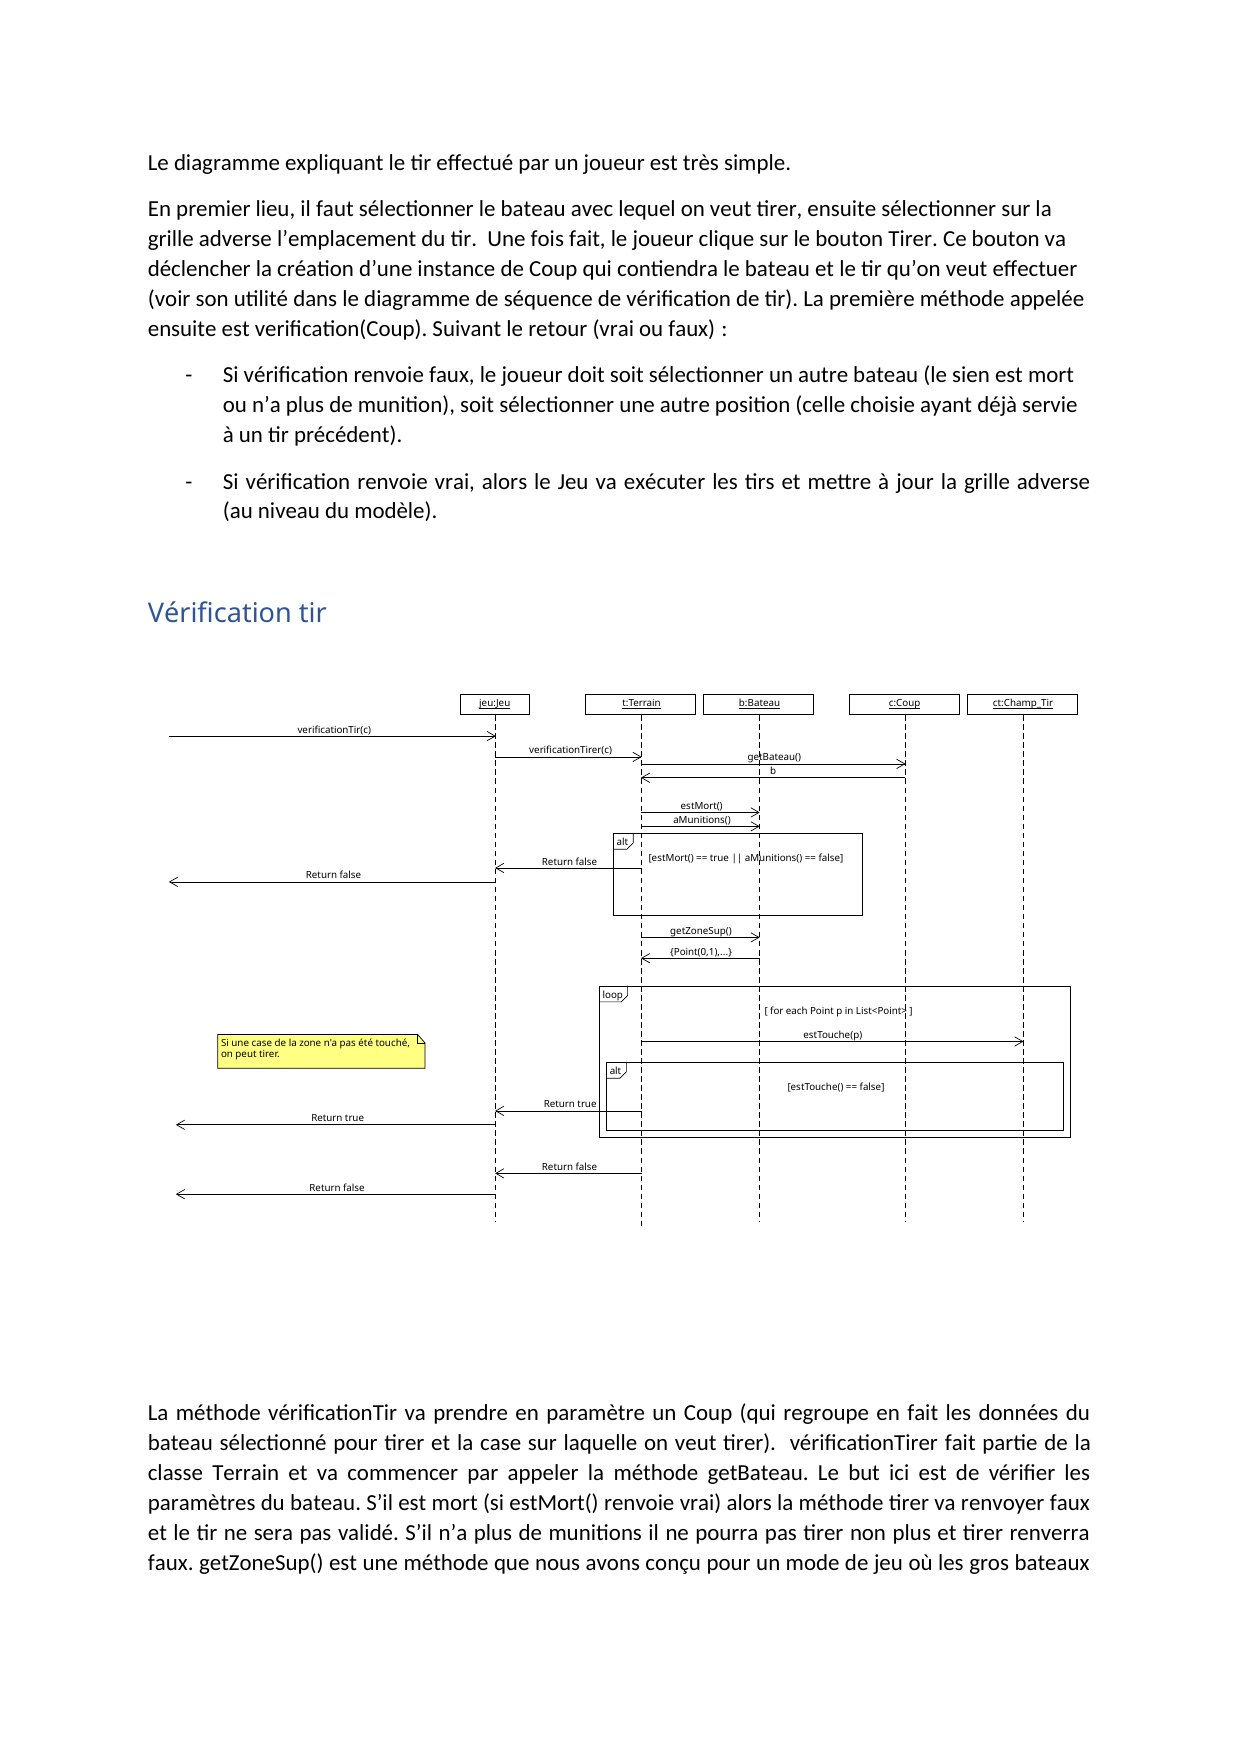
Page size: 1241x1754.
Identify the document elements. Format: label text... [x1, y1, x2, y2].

text Le diagramme expliquant le tir effectué par un joueur est très simple. [148, 148, 1092, 176]
subtitle Vérification tir [148, 594, 1092, 631]
text La méthode vérificationTir va prendre en paramètre un Coup (qui regroupe en fait les données du bateau sélectionné pour tirer et la case sur laquelle on veut tirer). vérificationTirer fait partie de la classe Terrain et va commencer par appeler la méthode getBateau. Le but ici est de vérifier les paramètres du bateau. S’il est mort (si estMort() renvoie vrai) alors la méthode tirer va renvoyer faux et le tir ne sera pas validé. S’il n’a plus de munitions il ne pourra pas tirer non plus et tirer renverra faux. getZoneSup() est une méthode que nous avons conçu pour un mode de jeu où les gros bateaux [148, 1398, 1092, 1576]
list Si vérification renvoie faux, le joueur doit soit sélectionner un autre bateau (le sien est mort ou n’a plus de munition), soit sélectionner une autre position (celle choisie ayant déjà servie à un tir précédent). [185, 360, 1092, 448]
list Si vérification renvoie vrai, alors le Jeu va exécuter les tirs et mettre à jour la grille adverse (au niveau du modèle). [185, 467, 1092, 525]
text En premier lieu, il faut sélectionner le bateau avec lequel on veut tirer, ensuite sélectionner sur la grille adverse l’emplacement du tir. Une fois fait, le joueur clique sur le bouton Tirer. Ce bouton va déclencher la création d’une instance de Coup qui contiendra le bateau et le tir qu’on veut effectuer (voir son utilité dans le diagramme de séquence de vérification de tir). La première méthode appelée ensuite est verification(Coup). Suivant le retour (vrai ou faux) : [148, 194, 1092, 342]
